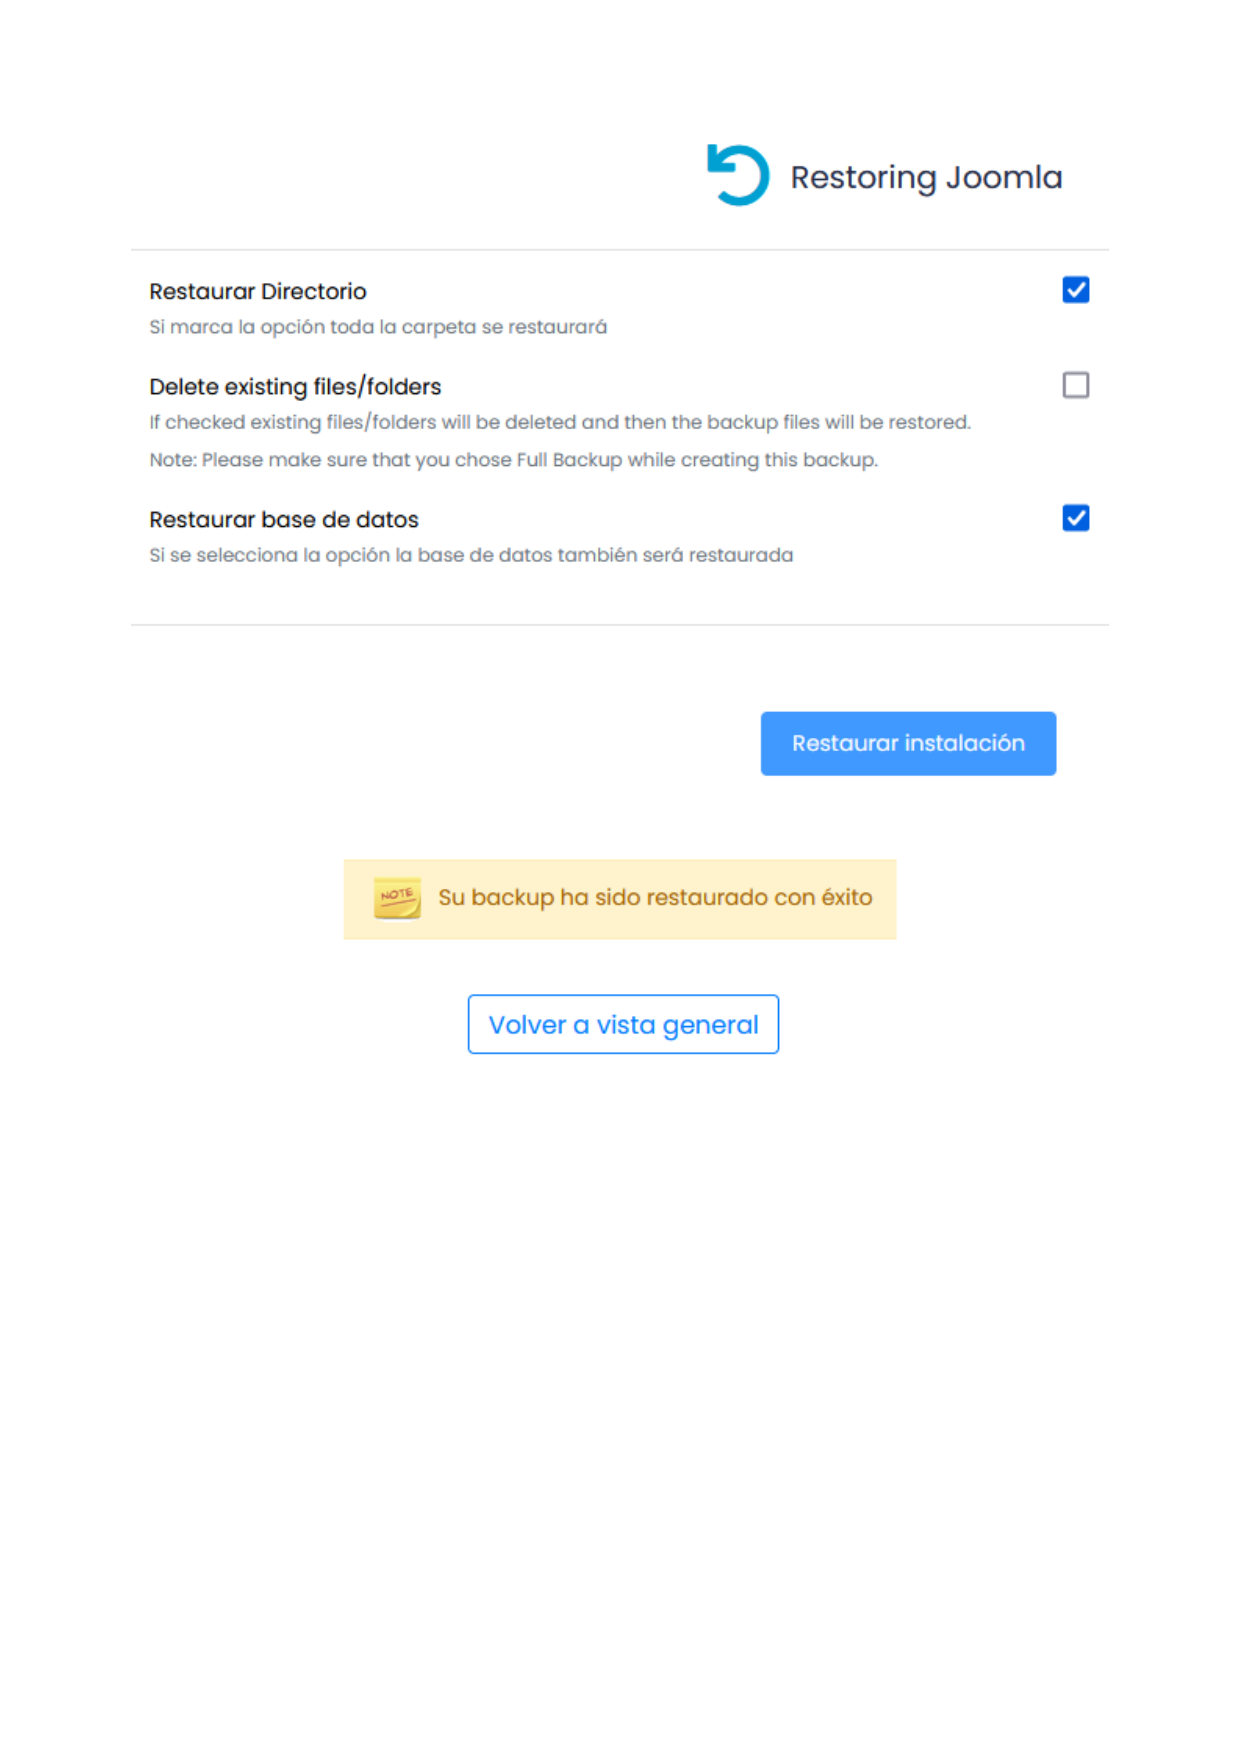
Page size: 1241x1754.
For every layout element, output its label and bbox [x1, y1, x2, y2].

picture [131, 118, 1110, 787]
picture [343, 844, 897, 1081]
